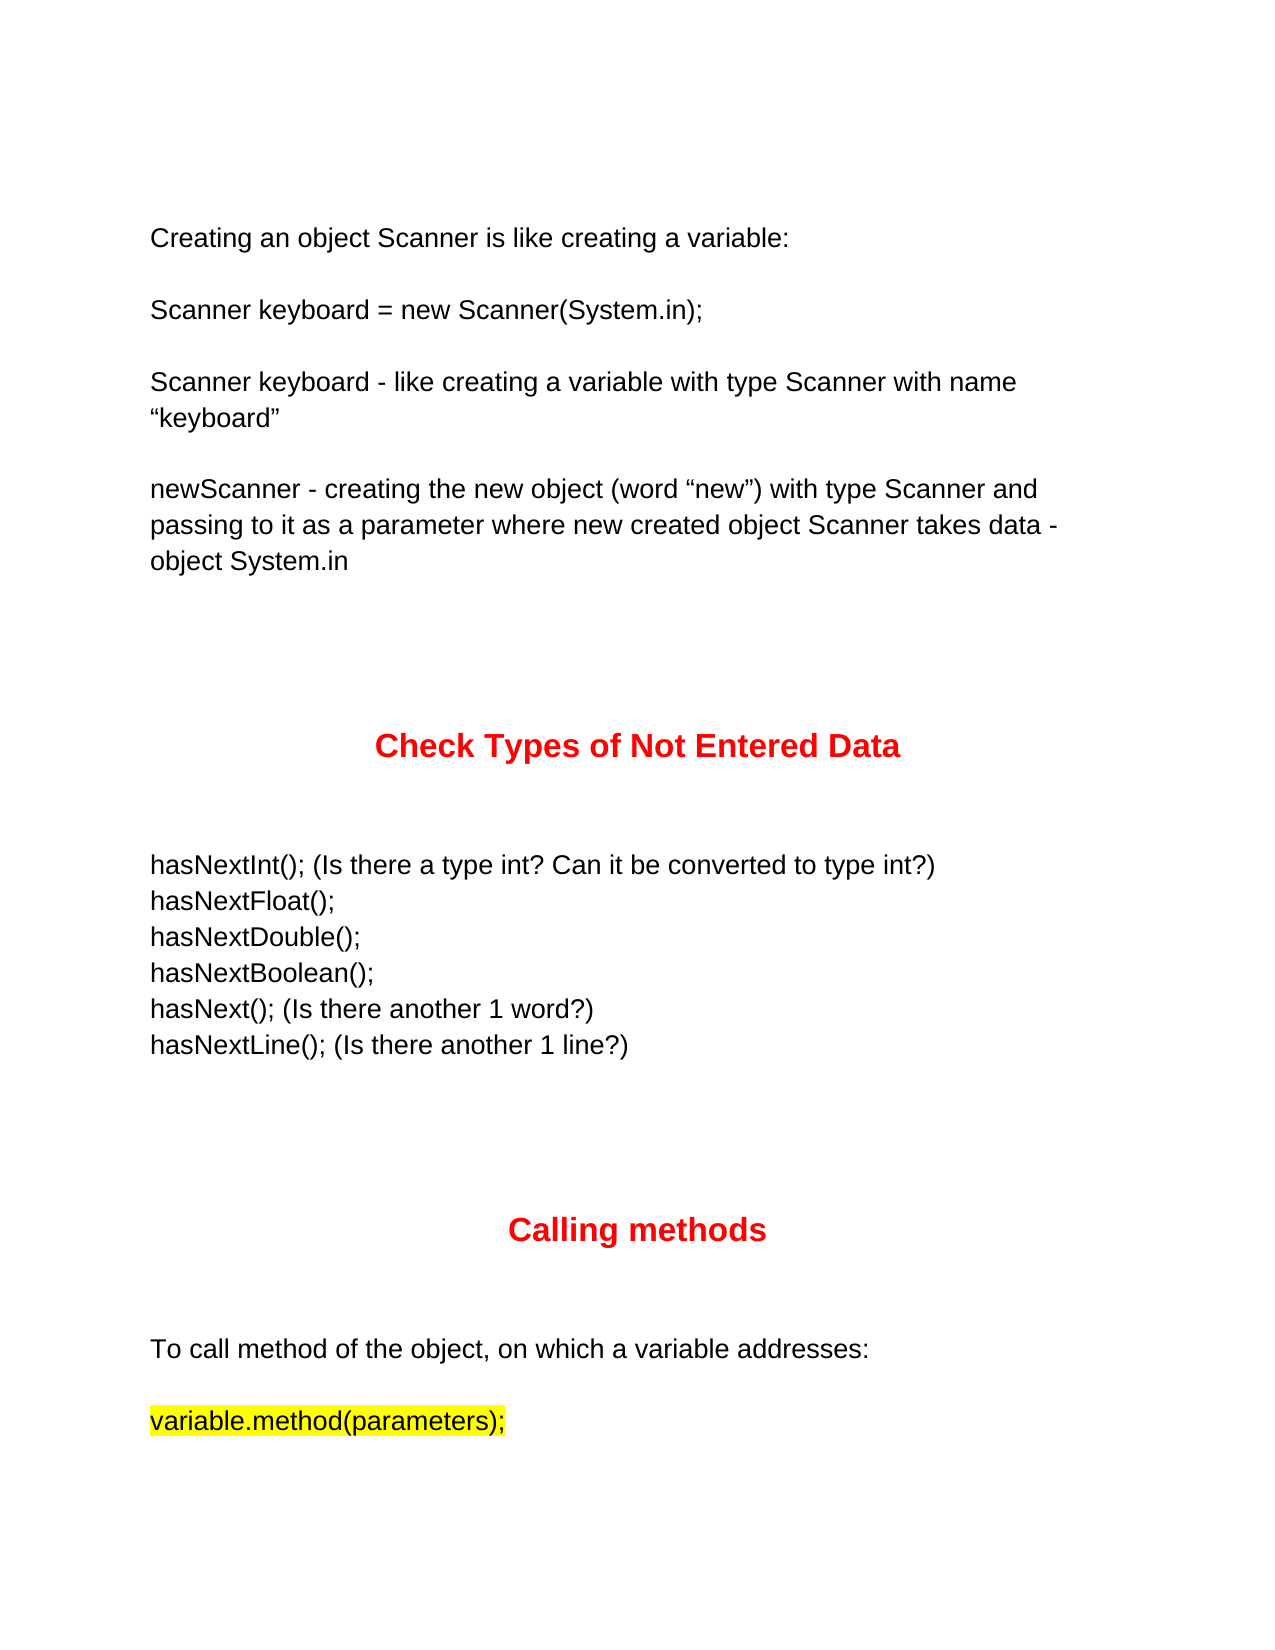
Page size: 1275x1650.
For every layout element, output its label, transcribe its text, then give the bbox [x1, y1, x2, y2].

text Creating an object Scanner is like creating a variable: [150, 222, 1125, 253]
text hasNextDouble(); [150, 921, 1125, 952]
text Scanner keyboard = new Scanner(System.in); [150, 294, 1125, 325]
text newScanner - creating the new object (word “new”) with type Scanner and passing to it as a parameter where new created object Scanner takes data - object System.in [150, 473, 1125, 577]
subtitle Check Types of Not Entered Data [150, 727, 1125, 765]
text variable.method(parameters); [150, 1405, 1125, 1436]
text Scanner keyboard - like creating a variable with type Scanner with name “keyboard” [150, 366, 1125, 433]
text hasNextFloat(); [150, 885, 1125, 917]
text To call method of the object, on which a variable addresses: [150, 1333, 1125, 1364]
text hasNextBoolean(); [150, 957, 1125, 988]
text hasNext(); (Is there another 1 word?) [150, 993, 1125, 1024]
text hasNextInt(); (Is there a type int? Can it be converted to type int?) [150, 849, 1125, 881]
subtitle Calling methods [150, 1210, 1125, 1249]
text hasNextLine(); (Is there another 1 line?) [150, 1029, 1125, 1060]
